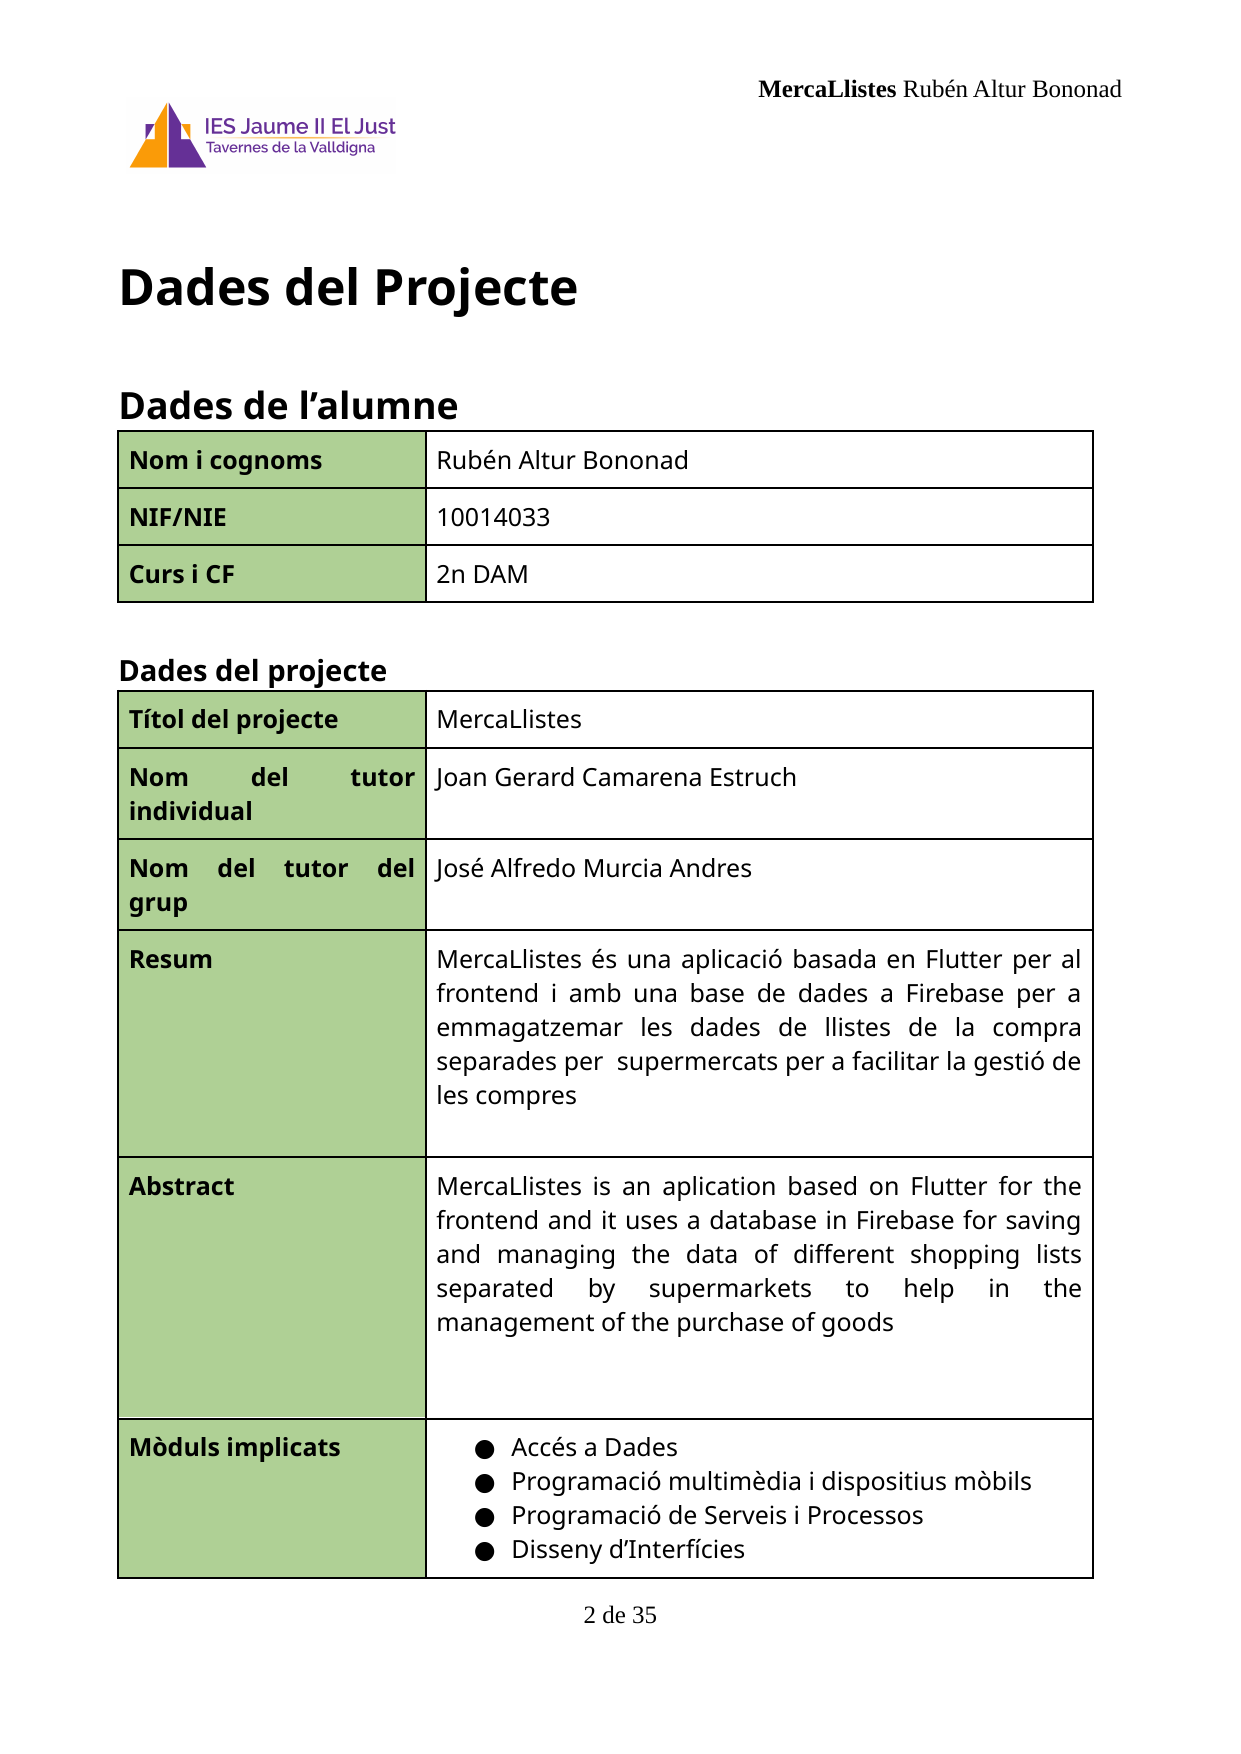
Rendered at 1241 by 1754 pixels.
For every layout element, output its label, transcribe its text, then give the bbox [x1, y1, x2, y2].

table_cell 10014033 [427, 489, 1092, 544]
subtitle Dades del Projecte [118, 252, 1122, 320]
table_cell Resum [119, 931, 425, 1156]
table_cell Abstract [119, 1158, 425, 1417]
picture [126, 97, 396, 174]
table_cell MercaLlistes és una aplicació basada en Flutter per al frontend i amb una base de dades a Firebase per a emmagatzemar les dades de llistes de la compra separades per supermercats per a facilitar la gestió de les compres [427, 931, 1092, 1156]
table_cell Nom del tutor individual [119, 749, 425, 838]
text Dades de l’alumne [118, 379, 1122, 430]
table_cell MercaLlistes is an aplication based on Flutter for the frontend and it uses a database in Firebase for saving and managing the data of different shopping lists separated by supermarkets to help in the management of the purchase of goods [427, 1158, 1092, 1417]
table_header Títol del projecte [119, 692, 425, 747]
table_cell NIF/NIE [119, 489, 425, 544]
table_cell Curs i CF [119, 546, 425, 601]
table_header MercaLlistes [427, 692, 1092, 747]
table_header Nom i cognoms [119, 432, 425, 487]
table_cell Nom del tutor del grup [119, 840, 425, 929]
table_header Rubén Altur Bononad [427, 432, 1092, 487]
table_cell Mòduls implicats [119, 1420, 425, 1577]
subtitle Dades del projecte [118, 650, 1122, 690]
table_cell 2n DAM [427, 546, 1092, 601]
table_cell Accés a Dades Programació multimèdia i dispositius mòbils Programació de Serveis i Processos Disseny d’Interfícies [427, 1420, 1092, 1577]
table_cell José Alfredo Murcia Andres [427, 840, 1092, 929]
table_cell Joan Gerard Camarena Estruch [427, 749, 1092, 838]
